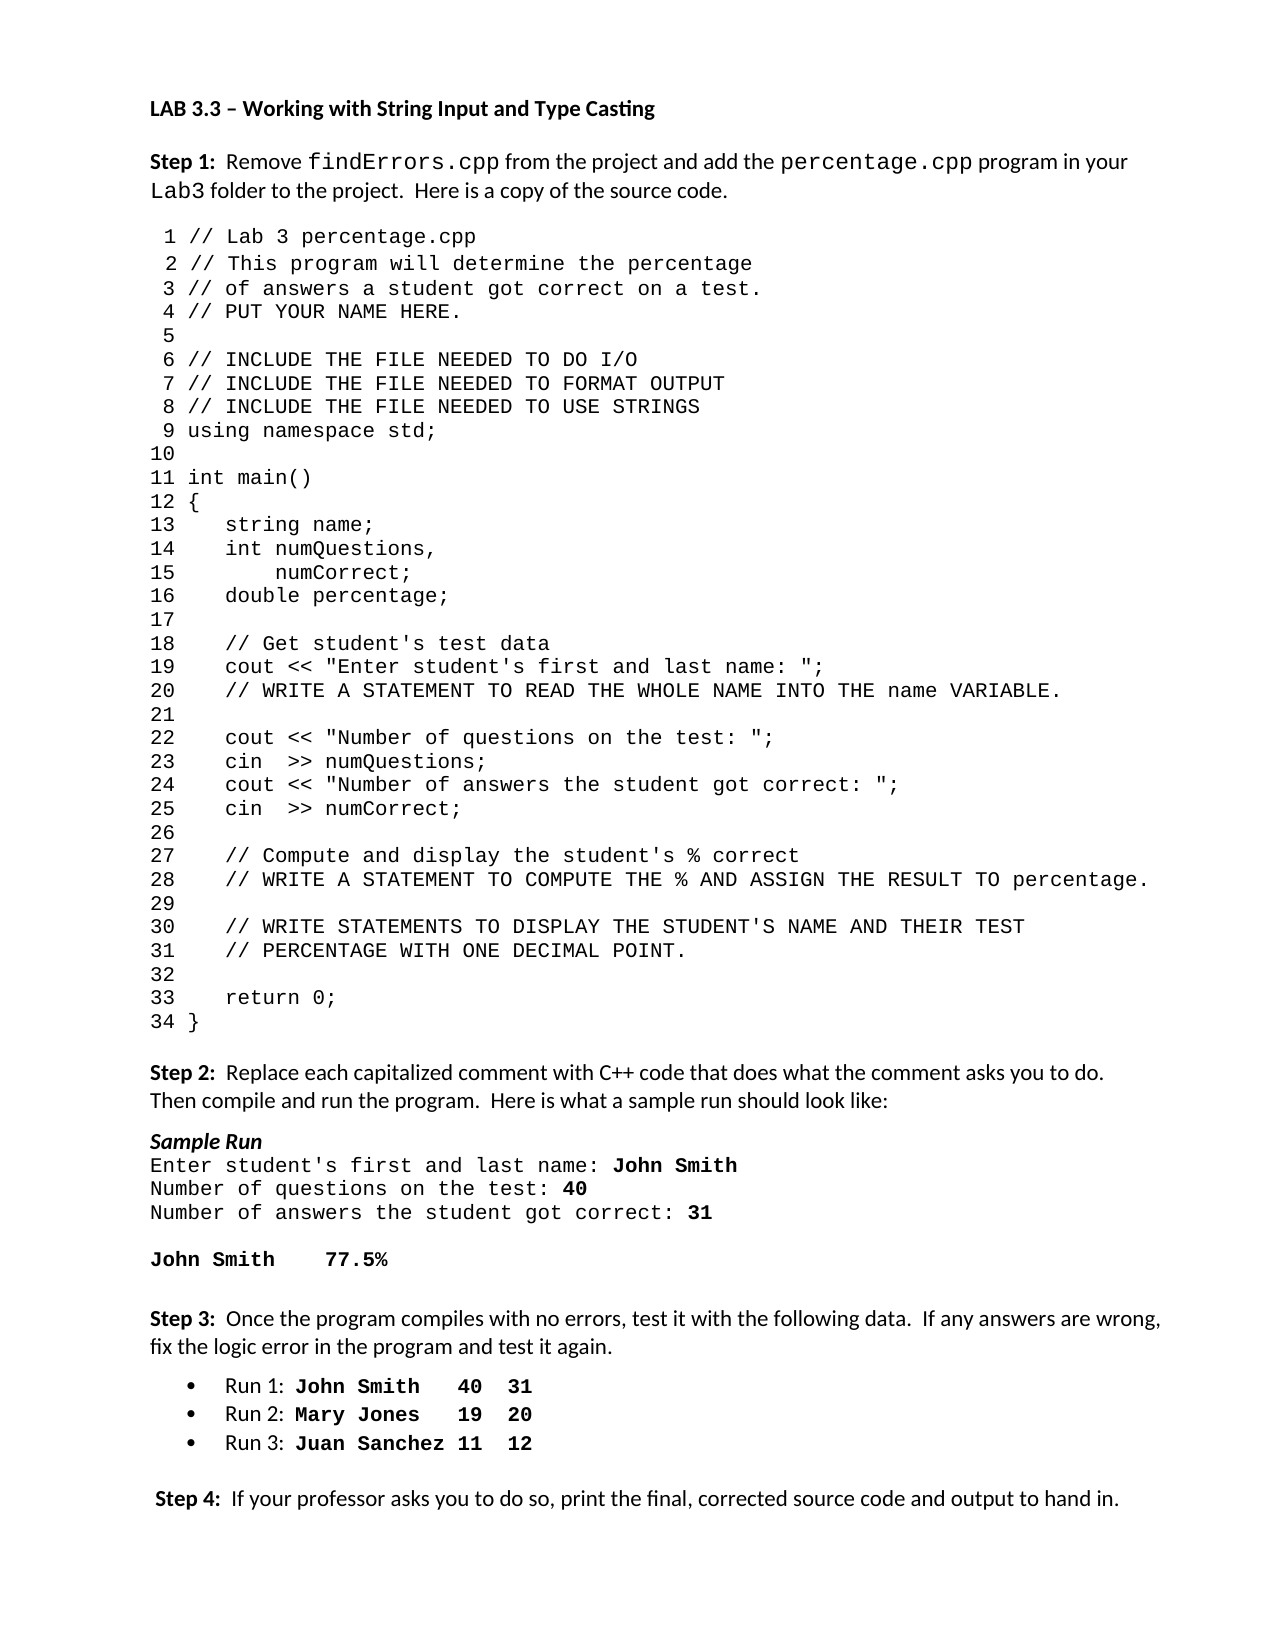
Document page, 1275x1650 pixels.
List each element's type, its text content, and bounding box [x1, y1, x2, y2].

text Step 4: If your professor asks you to do so, print the final, corrected source code and output to hand in. [150, 1484, 1162, 1512]
text Sample Run [150, 1127, 1162, 1155]
text Enter student's first and last name: John Smith [150, 1155, 1162, 1178]
list Run 2: Mary Jones 19 20 [187, 1399, 1162, 1428]
list Run 3: Juan Sanchez 11 12 [187, 1428, 1162, 1456]
text Number of answers the student got correct: 31 [150, 1202, 1162, 1226]
text 1 // Lab 3 percentage.cpp 2 // This program will determine the percentage 3 // of answers a student got correct on a test. 4 // PUT YOUR NAME HERE. 5 6 // INCLUDE THE FILE NEEDED TO DO I/O 7 // INCLUDE THE FILE NEEDED TO FORMAT OUTPUT 8 // INCLUDE THE FILE NEEDED TO USE STRINGS 9 using namespace std; 10 11 int main() 12 { 13 string name; 14 int numQuestions, 15 numCorrect; 16 double percentage; 17 18 // Get student's test data 19 cout << "Enter student's first and last name: "; 20 // WRITE A STATEMENT TO READ THE WHOLE NAME INTO THE name VARIABLE. 21 22 cout << "Number of questions on the test: "; 23 cin >> numQuestions; 24 cout << "Number of answers the student got correct: "; 25 cin >> numCorrect; 26 27 // Compute and display the student's % correct 28 // WRITE A STATEMENT TO COMPUTE THE % AND ASSIGN THE RESULT TO percentage. 29 30 // WRITE STATEMENTS TO DISPLAY THE STUDENT'S NAME AND THEIR TEST 31 // PERCENTAGE WITH ONE DECIMAL POINT. 32 33 return 0; 34 } [150, 226, 1162, 1034]
text Number of questions on the test: 40 [150, 1178, 1162, 1202]
text LAB 3.3 – Working with String Input and Type Casting [150, 94, 1162, 122]
text John Smith 77.5% [150, 1249, 1162, 1273]
text Step 3: Once the program compiles with no errors, test it with the following data. If any answers are wrong, fix the logic error in the program and test it again. [150, 1304, 1162, 1360]
list Run 1: John Smith 40 31 [187, 1371, 1162, 1399]
text Step 2: Replace each capitalized comment with C++ code that does what the comment asks you to do. Then compile and run the program. Here is what a sample run should look like: [150, 1058, 1162, 1114]
text Step 1: Remove findErrors.cpp from the project and add the percentage.cpp program in your Lab3 folder to the project. Here is a copy of the source code. [150, 147, 1162, 205]
